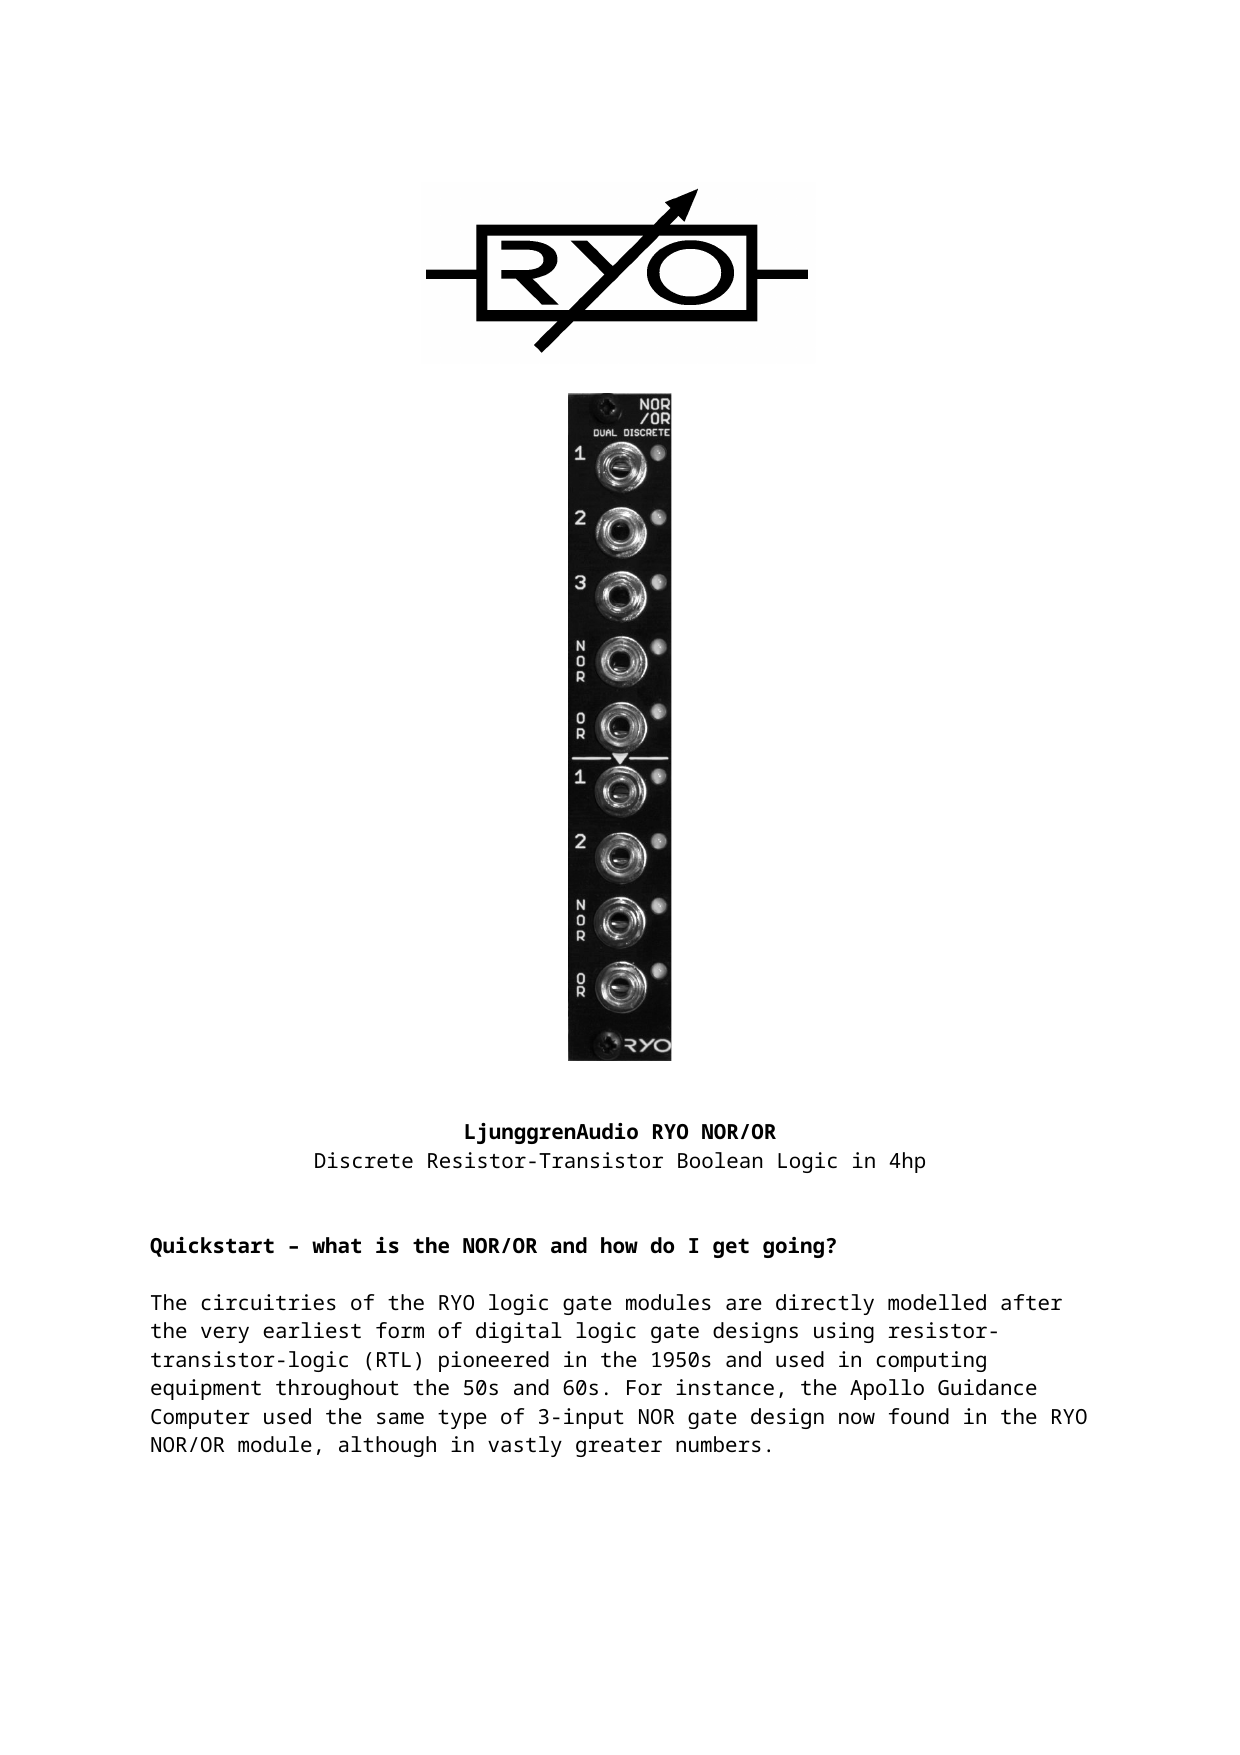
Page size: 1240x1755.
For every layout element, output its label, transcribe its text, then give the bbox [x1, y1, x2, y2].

picture [568, 393, 672, 1061]
text LjunggrenAudio RYO NOR/OR [150, 1117, 1089, 1146]
text Quickstart – what is the NOR/OR and how do I get going? [150, 1231, 1089, 1259]
picture [421, 182, 816, 364]
text The circuitries of the RYO logic gate modules are directly modelled after the very earliest form of digital logic gate designs using resistor-transistor-logic (RTL) pioneered in the 1950s and used in computing equipment throughout the 50s and 60s. For instance, the Apollo Guidance Computer used the same type of 3-input NOR gate design now found in the RYO NOR/OR module, although in vastly greater numbers. [150, 1288, 1089, 1459]
text Discrete Resistor-Transistor Boolean Logic in 4hp [150, 1146, 1089, 1174]
